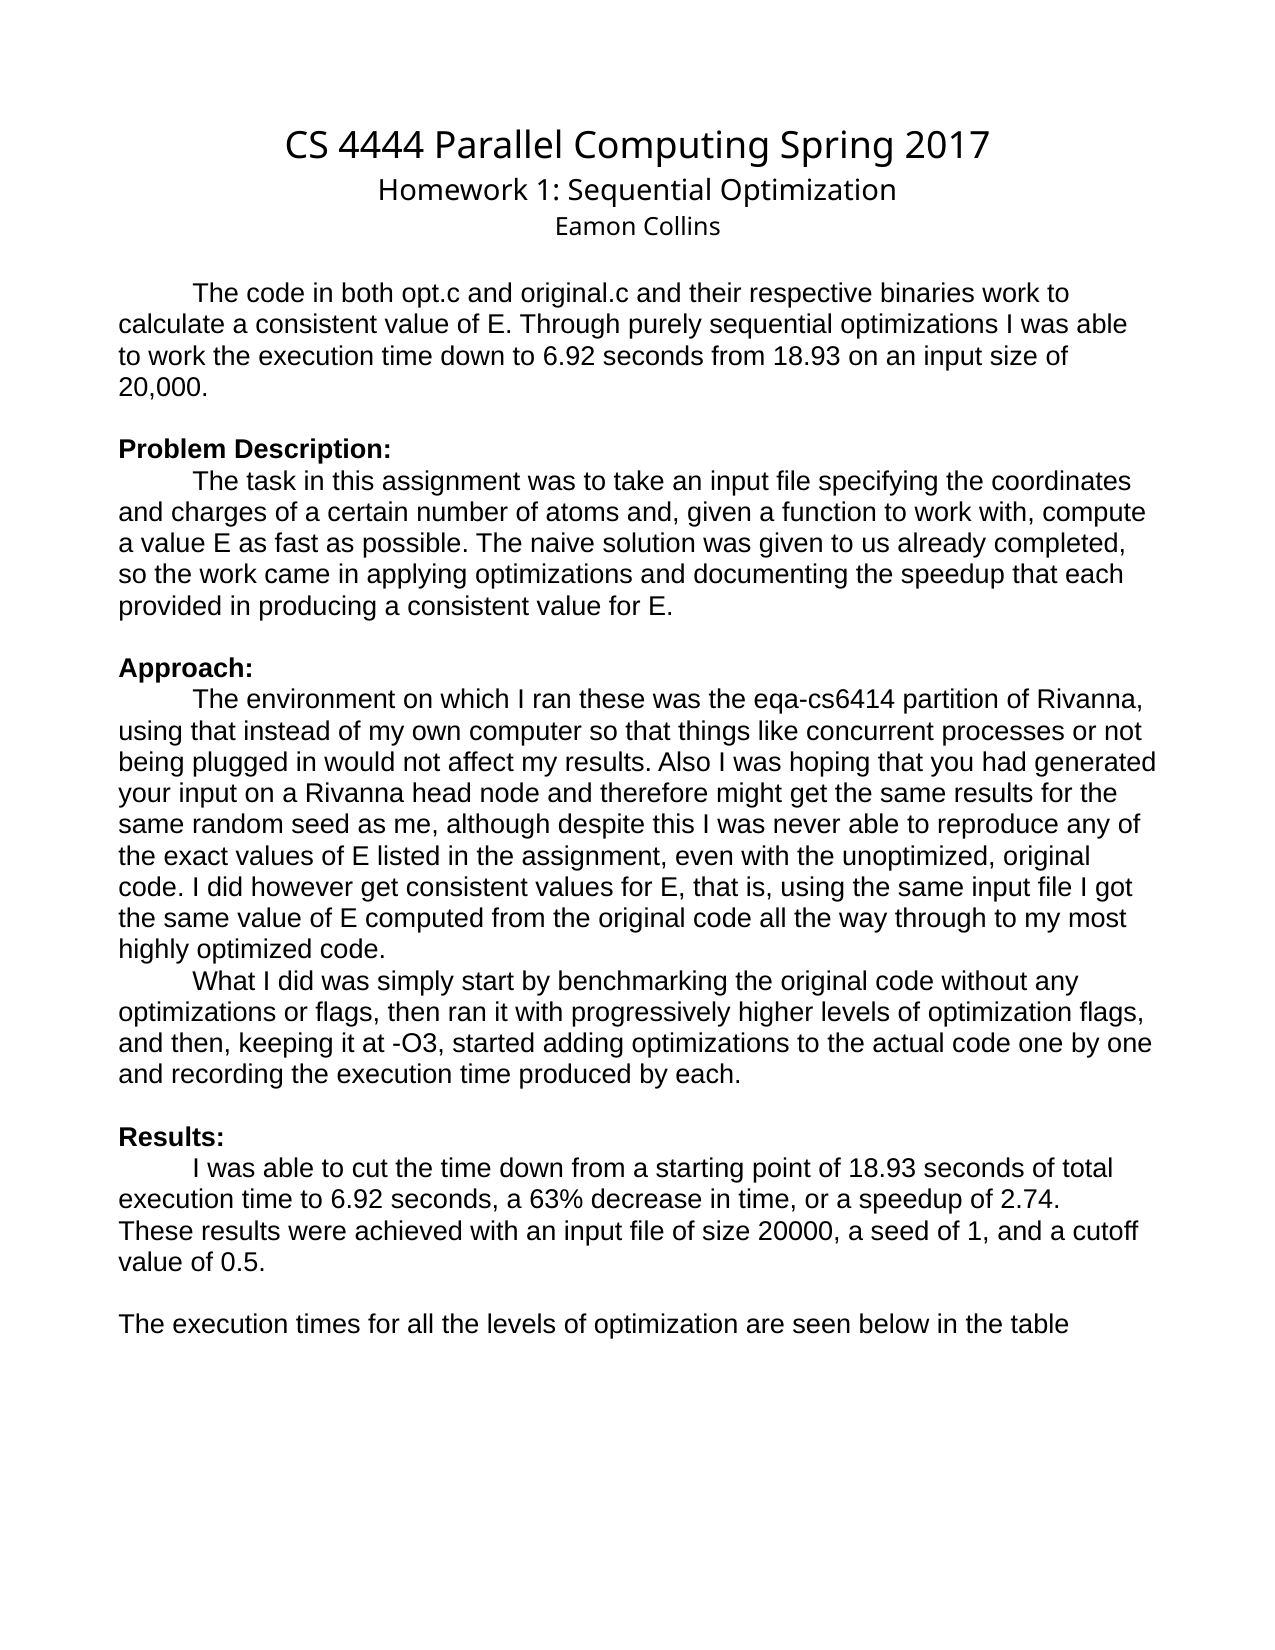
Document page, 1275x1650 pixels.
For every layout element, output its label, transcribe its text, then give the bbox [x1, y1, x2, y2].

text CS 4444 Parallel Computing Spring 2017 [118, 118, 1157, 169]
text What I did was simply start by benchmarking the original code without any optimizations or flags, then ran it with progressively higher levels of optimization flags, and then, keeping it at -O3, started adding optimizations to the actual code one by one and recording the execution time produced by each. [118, 964, 1157, 1089]
text I was able to cut the time down from a starting point of 18.93 seconds of total execution time to 6.92 seconds, a 63% decrease in time, or a speedup of 2.74. [118, 1152, 1157, 1214]
text Approach: [118, 652, 1157, 683]
text The execution times for all the levels of optimization are seen below in the table [118, 1308, 1157, 1339]
text The task in this assignment was to take an input file specifying the coordinates and charges of a certain number of atoms and, given a function to work with, compute a value E as fast as possible. The naive solution was given to us already completed, so the work came in applying optimizations and documenting the speedup that each provided in producing a consistent value for E. [118, 464, 1157, 621]
text These results were achieved with an input file of size 20000, a seed of 1, and a cutoff value of 0.5. [118, 1214, 1157, 1277]
text Results: [118, 1121, 1157, 1152]
text The environment on which I ran these was the eqa-cs6414 partition of Rivanna, using that instead of my own computer so that things like concurrent processes or not being plugged in would not affect my results. Also I was hoping that you had generated your input on a Rivanna head node and therefore might get the same results for the same random seed as me, although despite this I was never able to reproduce any of the exact values of E listed in the assignment, even with the unoptimized, original code. I did however get consistent values for E, that is, using the same input file I got the same value of E computed from the original code all the way through to my most highly optimized code. [118, 683, 1157, 964]
text Eamon Collins [118, 209, 1157, 243]
text Homework 1: Sequential Optimization [118, 169, 1157, 209]
text The code in both opt.c and original.c and their respective binaries work to calculate a consistent value of E. Through purely sequential optimizations I was able to work the execution time down to 6.92 seconds from 18.93 on an input size of 20,000. [118, 277, 1157, 402]
text Problem Description: [118, 433, 1157, 464]
